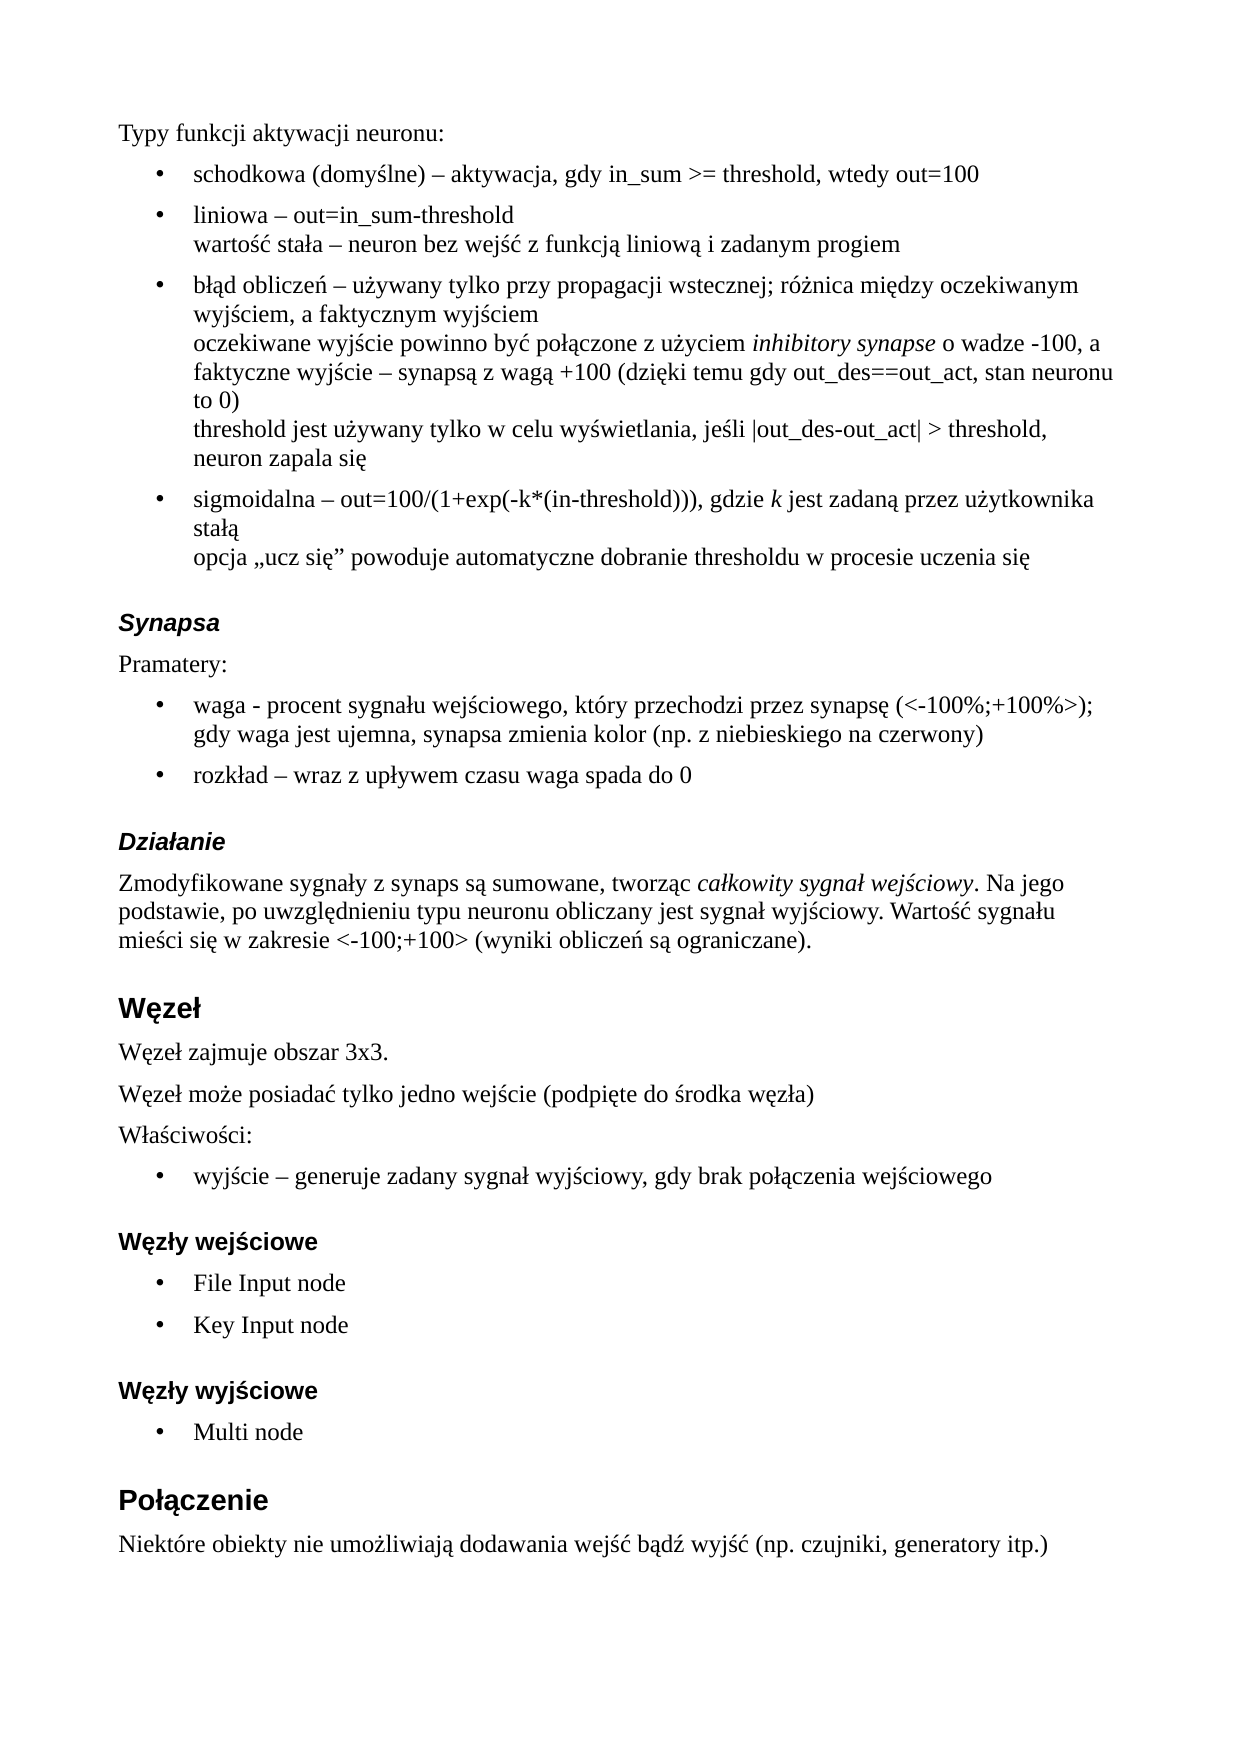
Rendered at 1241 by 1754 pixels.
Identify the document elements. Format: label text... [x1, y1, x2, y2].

text Typy funkcji aktywacji neuronu: [118, 118, 1122, 147]
text Właściwości: [118, 1120, 1122, 1149]
list sigmoidalna – out=100/(1+exp(-k*(in-threshold))), gdzie k jest zadaną przez użytkownika stałą opcja „ucz się” powoduje automatyczne dobranie thresholdu w procesie uczenia się [156, 484, 1122, 571]
subtitle Połączenie [118, 1483, 1122, 1517]
list waga - procent sygnału wejściowego, który przechodzi przez synapsę (<-100%;+100%>); gdy waga jest ujemna, synapsa zmienia kolor (np. z niebieskiego na czerwony) [156, 690, 1122, 748]
text Niektóre obiekty nie umożliwiają dodawania wejść bądź wyjść (np. czujniki, generatory itp.) [118, 1529, 1122, 1558]
subtitle Węzeł [118, 991, 1122, 1025]
subtitle Węzły wyjściowe [118, 1376, 1122, 1404]
subtitle Działanie [118, 827, 1122, 855]
list Key Input node [156, 1310, 1122, 1338]
list wyjście – generuje zadany sygnał wyjściowy, gdy brak połączenia wejściowego [156, 1161, 1122, 1190]
subtitle Synapsa [118, 608, 1122, 637]
subtitle Węzły wejściowe [118, 1227, 1122, 1256]
list schodkowa (domyślne) – aktywacja, gdy in_sum >= threshold, wtedy out=100 [156, 159, 1122, 188]
list Multi node [156, 1417, 1122, 1446]
text Węzeł zajmuje obszar 3x3. [118, 1037, 1122, 1066]
text Pramatery: [118, 649, 1122, 678]
text Zmodyfikowane sygnały z synaps są sumowane, tworząc całkowity sygnał wejściowy. Na jego podstawie, po uwzględnieniu typu neuronu obliczany jest sygnał wyjściowy. Wartość sygnału mieści się w zakresie <-100;+100> (wyniki obliczeń są ograniczane). [118, 868, 1122, 954]
list liniowa – out=in_sum-threshold wartość stała – neuron bez wejść z funkcją liniową i zadanym progiem [156, 201, 1122, 258]
list File Input node [156, 1268, 1122, 1297]
list błąd obliczeń – używany tylko przy propagacji wstecznej; różnica między oczekiwanym wyjściem, a faktycznym wyjściem oczekiwane wyjście powinno być połączone z użyciem inhibitory synapse o wadze -100, a faktyczne wyjście – synapsą z wagą +100 (dzięki temu gdy out_des==out_act, stan neuronu to 0) threshold jest używany tylko w celu wyświetlania, jeśli |out_des-out_act| > threshold, neuron zapala się [156, 271, 1122, 472]
text Węzeł może posiadać tylko jedno wejście (podpięte do środka węzła) [118, 1079, 1122, 1107]
list rozkład – wraz z upływem czasu waga spada do 0 [156, 760, 1122, 789]
